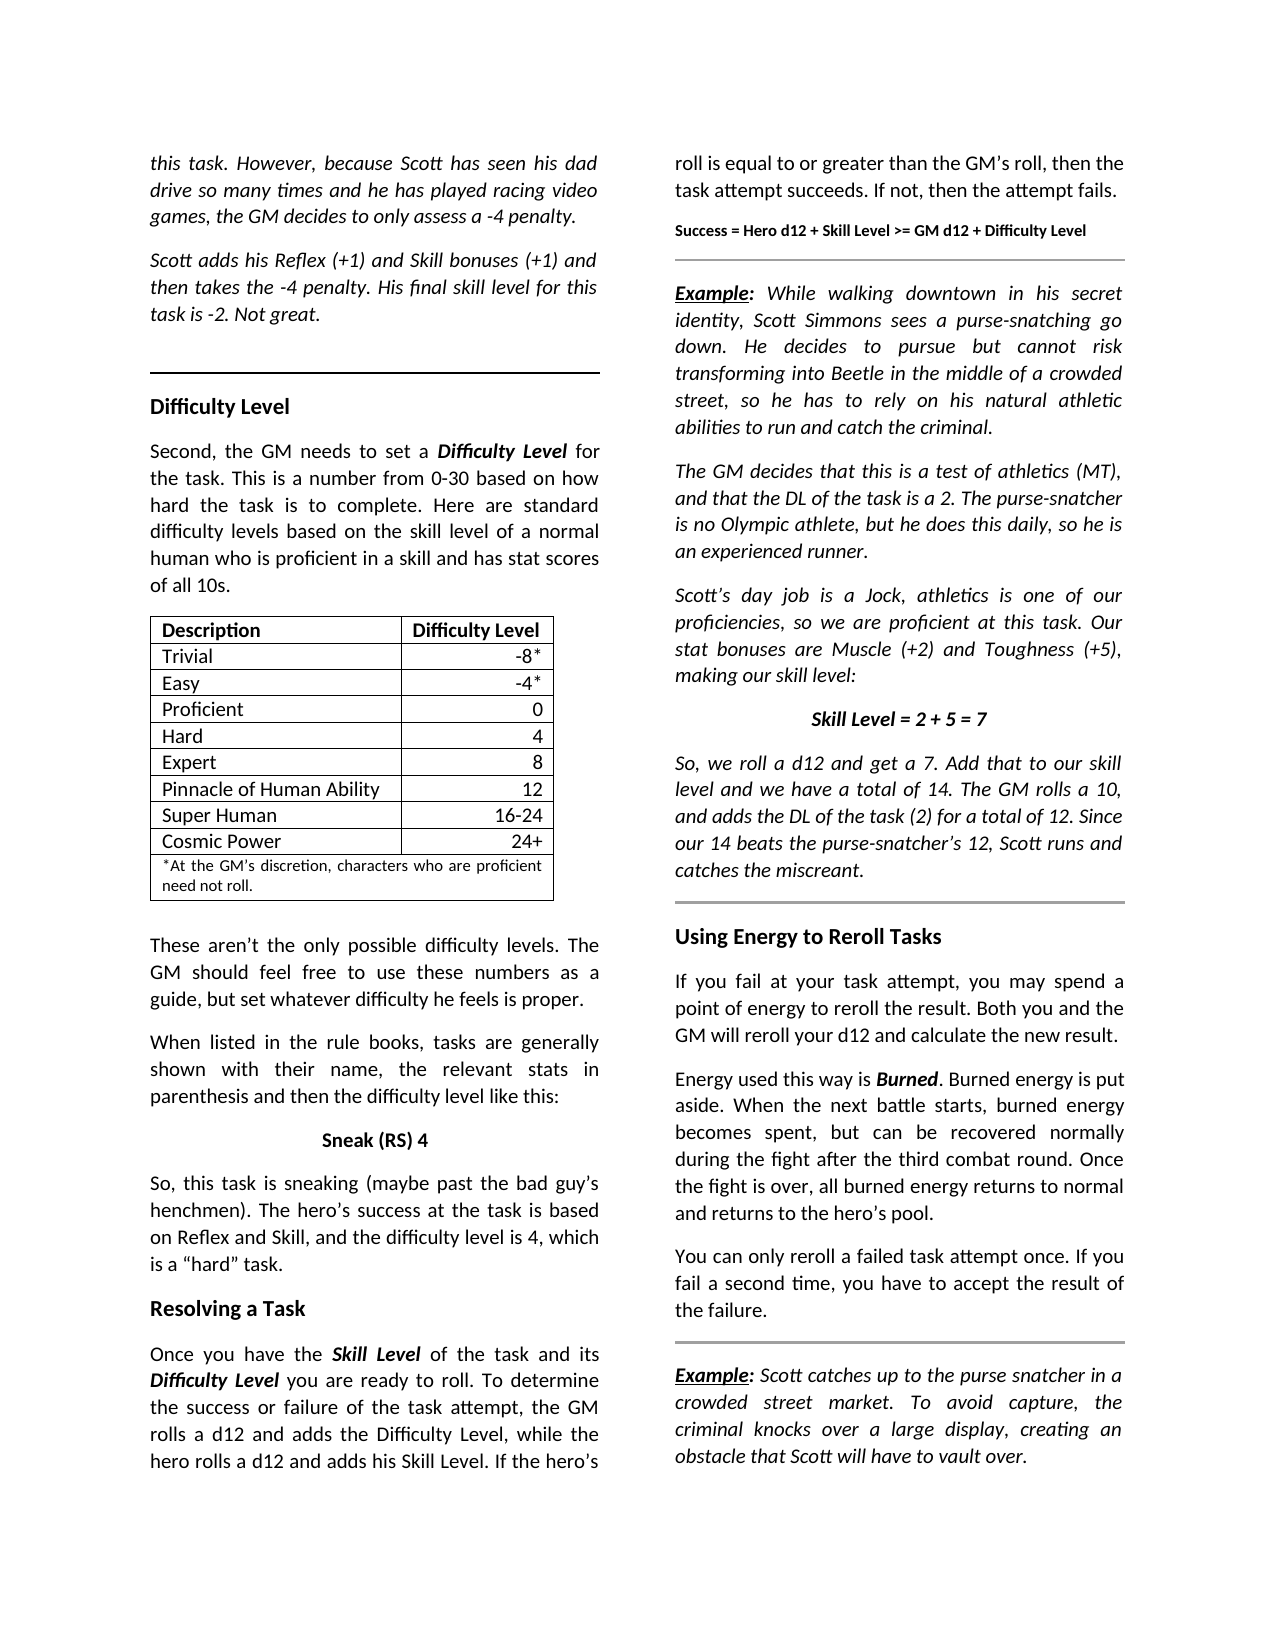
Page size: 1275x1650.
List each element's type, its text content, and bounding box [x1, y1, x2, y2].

table_cell Trivial [151, 644, 401, 669]
table_cell Cosmic Power [151, 829, 401, 854]
text Scott’s day job is a Jock, athletics is one of our proficiencies, so we are proficient at this task. Our stat bonuses are Muscle (+2) and Toughness (+5), making our skill level: [675, 582, 1125, 688]
text Second, the GM needs to set a Difficulty Level for the task. This is a number from 0-30 based on how hard the task is to complete. Here are standard difficulty levels based on the skill level of a normal human who is proficient in a skill and has stat scores of all 10s. [150, 438, 600, 598]
text Difficulty Level [150, 392, 600, 420]
table_cell 8 [402, 749, 553, 775]
table_cell Easy [151, 670, 401, 695]
text Success = Hero d12 + Skill Level >= GM d12 + Difficulty Level [675, 220, 1125, 241]
text roll is equal to or greater than the GM’s roll, then the task attempt succeeds. If not, then the attempt fails. [675, 150, 1125, 202]
table_cell 0 [402, 696, 553, 722]
table_cell 4 [402, 723, 553, 748]
text Resolving a Task [150, 1294, 600, 1322]
table_header Description [151, 617, 401, 642]
text Example: Scott catches up to the purse snatcher in a crowded street market. To avoid capture, the criminal knocks over a large display, creating an obstacle that Scott will have to vault over. [675, 1362, 1125, 1468]
table_header Difficulty Level [402, 617, 553, 642]
text Example: While walking downtown in his secret identity, Scott Simmons sees a purse-snatching go down. He decides to pursue but cannot risk transforming into Beetle in the middle of a crowded street, so he has to rely on his natural athletic abilities to run and catch the criminal. [675, 280, 1125, 440]
text this task. However, because Scott has seen his dad drive so many times and he has played racing video games, the GM decides to only assess a -4 penalty. [150, 150, 600, 229]
table_cell 24+ [402, 829, 553, 854]
text Using Energy to Reroll Tasks [675, 922, 1125, 950]
table_cell Proficient [151, 696, 401, 722]
text So, this task is sneaking (maybe past the bad guy’s henchmen). The hero’s success at the task is based on Reflex and Skill, and the difficulty level is 4, which is a “hard” task. [150, 1170, 600, 1276]
text Sneak (RS) 4 [150, 1127, 600, 1152]
table_cell Expert [151, 749, 401, 775]
text When listed in the rule books, tasks are generally shown with their name, the relevant stats in parenthesis and then the difficulty level like this: [150, 1029, 600, 1109]
text These aren’t the only possible difficulty levels. The GM should feel free to use these numbers as a guide, but set whatever difficulty he feels is proper. [150, 932, 600, 1011]
text You can only reroll a failed task attempt once. If you fail a second time, you have to accept the result of the failure. [675, 1244, 1125, 1323]
table_cell -4* [402, 670, 553, 695]
text Skill Level = 2 + 5 = 7 [675, 706, 1125, 732]
text If you fail at your task attempt, you may spend a point of energy to reroll the result. Both you and the GM will reroll your d12 and calculate the new result. [675, 968, 1125, 1048]
table_cell 16-24 [402, 802, 553, 828]
text Once you have the Skill Level of the task and its Difficulty Level you are ready to roll. To determine the success or failure of the task attempt, the GM rolls a d12 and adds the Difficulty Level, while the hero rolls a d12 and adds his Skill Level. If the hero’s [150, 1341, 600, 1474]
text Energy used this way is Burned. Burned energy is put aside. When the next battle starts, burned energy becomes spent, but can be recovered normally during the fight after the third combat round. Once the fight is over, all burned energy returns to normal and returns to the hero’s pool. [675, 1066, 1125, 1226]
table_cell Pinnacle of Human Ability [151, 776, 401, 801]
text Scott adds his Reflex (+1) and Skill bonuses (+1) and then takes the -4 penalty. His final skill level for this task is -2. Not great. [150, 247, 600, 326]
text The GM decides that this is a test of athletics (MT), and that the DL of the task is a 2. The purse-snatcher is no Olympic athlete, but he does this daily, so he is an experienced runner. [675, 458, 1125, 564]
table_cell Super Human [151, 802, 401, 828]
text So, we roll a d12 and get a 7. Add that to our skill level and we have a total of 14. The GM rolls a 10, and adds the DL of the task (2) for a total of 12. Since our 14 beats the purse-snatcher’s 12, Scott runs and catches the miscreant. [675, 750, 1125, 883]
table_cell -8* [402, 644, 553, 669]
table_cell *At the GM’s discretion, characters who are proficient need not roll. [151, 855, 553, 899]
table_cell Hard [151, 723, 401, 748]
table_cell 12 [402, 776, 553, 801]
